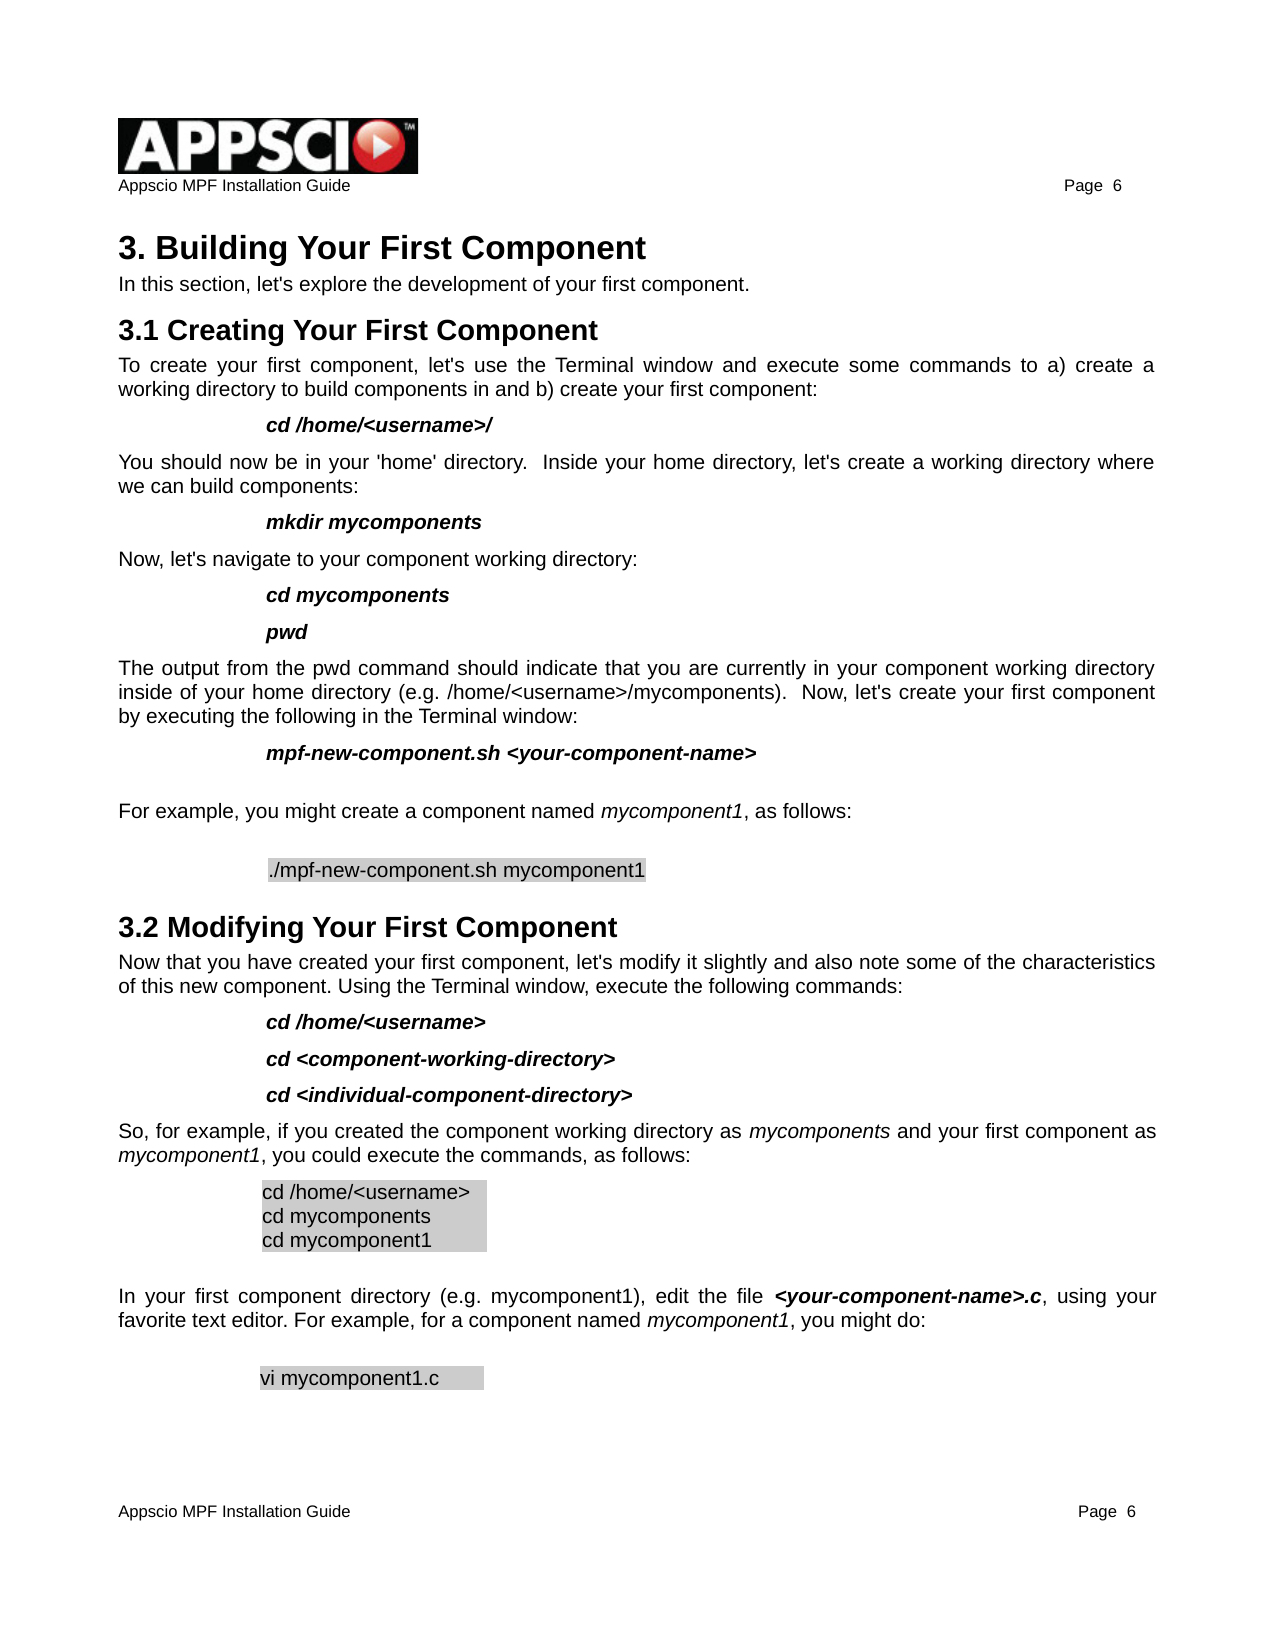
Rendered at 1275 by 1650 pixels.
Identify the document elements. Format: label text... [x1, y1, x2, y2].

text Now that you have created your first component, let's modify it slightly and also note some of the characteristics of this new component. Using the Terminal window, execute the following commands: [118, 949, 1157, 997]
text You should now be in your 'home' directory. Inside your home directory, let's create a working directory where we can build components: [118, 450, 1157, 498]
text cd mycomponents [262, 1204, 487, 1228]
text cd <component-working-directory> [118, 1046, 1157, 1070]
text cd <individual-component-directory> [118, 1083, 1157, 1107]
text Now, let's navigate to your component working directory: [118, 547, 1157, 571]
subtitle 3. Building Your First Component [118, 228, 1157, 266]
text pwd [118, 619, 1157, 643]
text mpf-new-component.sh <your-component-name> [192, 740, 1157, 764]
text To create your first component, let's use the Terminal window and execute some commands to a) create a working directory to build components in and b) create your first component: [118, 353, 1157, 401]
text cd mycomponents [118, 583, 1157, 607]
text The output from the pwd command should indicate that you are currently in your component working directory inside of your home directory (e.g. /home/<username>/mycomponents). Now, let's create your first component by executing the following in the Terminal window: [118, 656, 1157, 728]
text cd /home/<username> [118, 1010, 1157, 1034]
text In your first component directory (e.g. mycomponent1), edit the file <your-component-name>.c, using your favorite text editor. For example, for a component named mycomponent1, you might do: [118, 1283, 1157, 1331]
subtitle 3.2 Modifying Your First Component [118, 910, 1157, 943]
text In this section, let's explore the development of your first component. [118, 272, 1157, 296]
text For example, you might create a component named mycomponent1, as follows: [118, 799, 1157, 823]
text So, for example, if you created the component working directory as mycomponents and your first component as mycomponent1, you could execute the commands, as follows: [118, 1119, 1157, 1167]
text vi mycomponent1.c [260, 1366, 484, 1390]
text ./mpf-new-component.sh mycomponent1 [268, 858, 646, 882]
text cd /home/<username>/ [118, 413, 1157, 437]
subtitle 3.1 Creating Your First Component [118, 313, 1157, 347]
text cd mycomponent1 [262, 1228, 487, 1252]
picture [118, 118, 419, 174]
text cd /home/<username> [262, 1180, 487, 1204]
text mkdir mycomponents [118, 510, 1157, 534]
